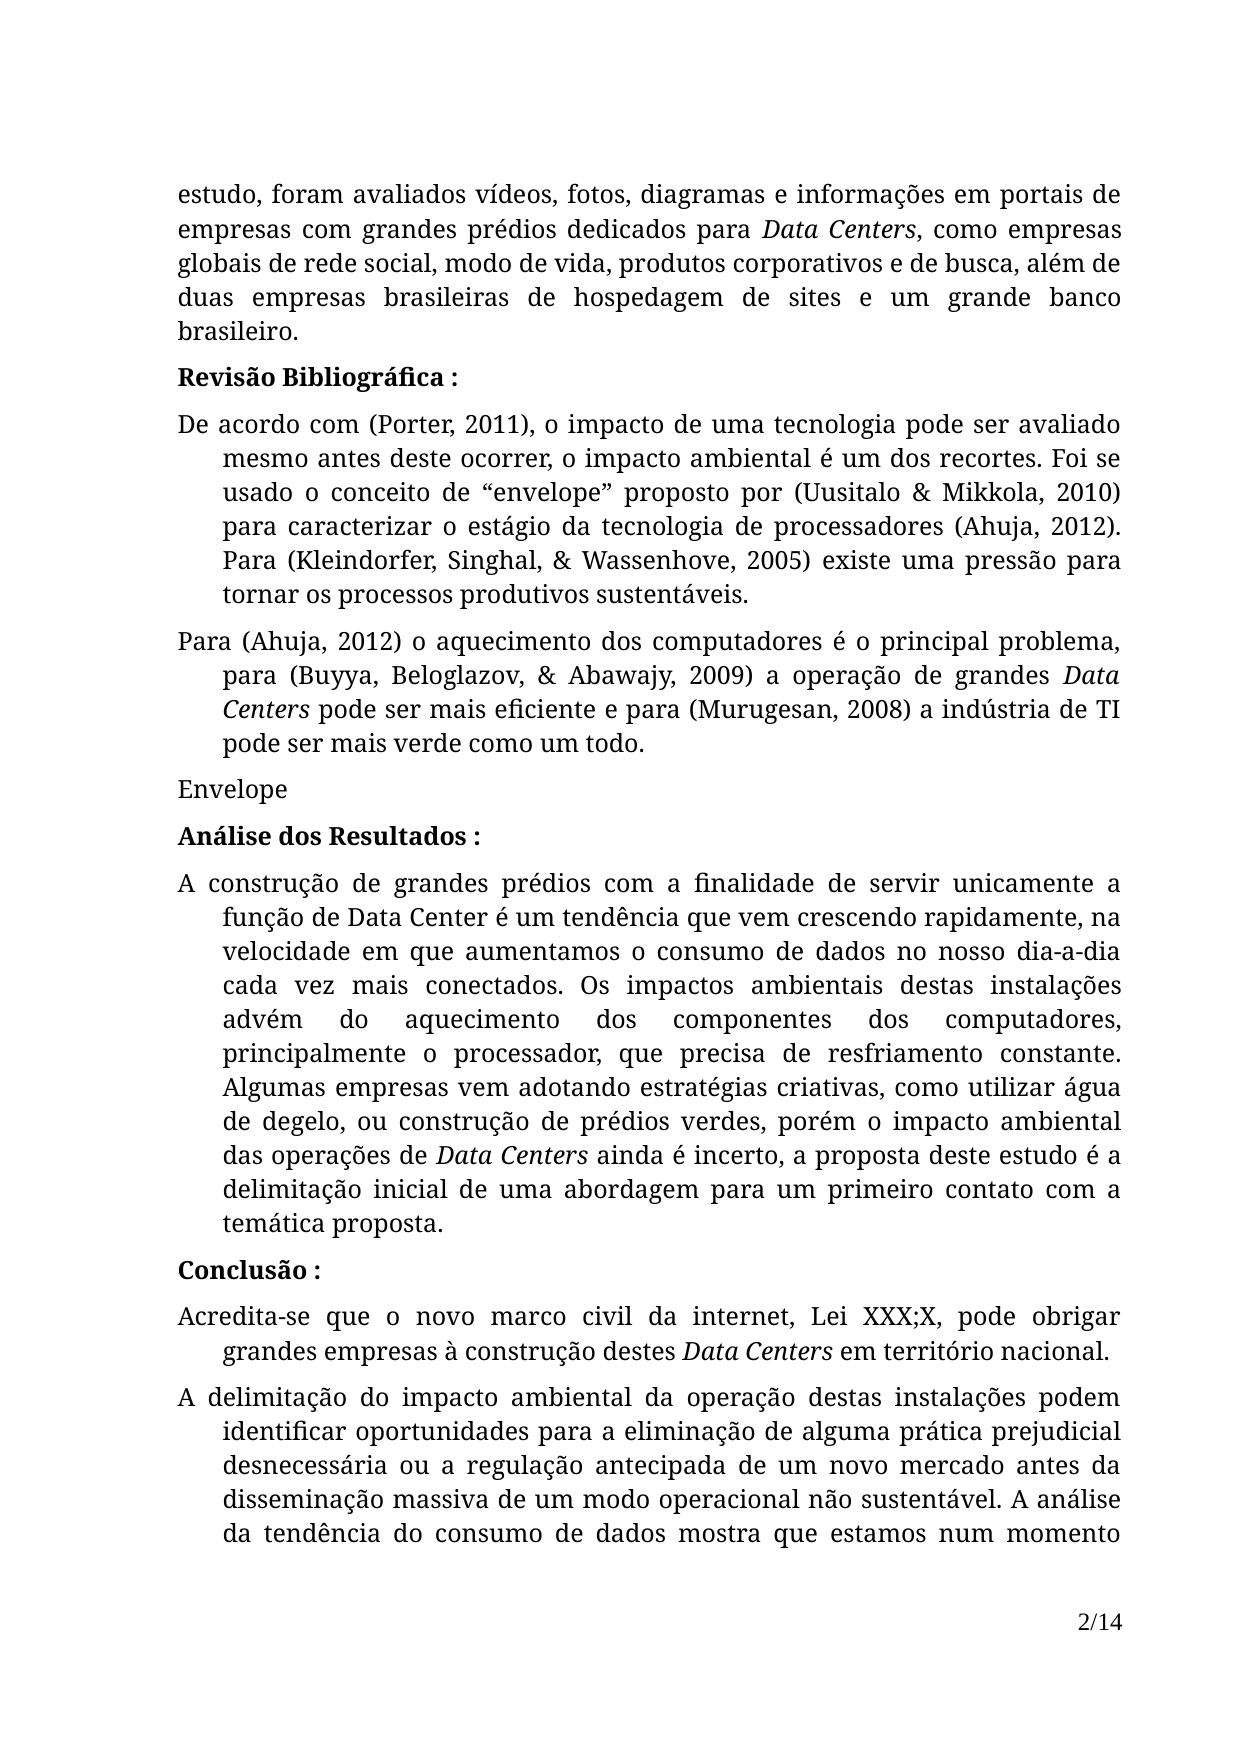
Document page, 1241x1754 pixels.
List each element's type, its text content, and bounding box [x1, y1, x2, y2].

subtitle Envelope [177, 772, 1122, 806]
subtitle Análise dos Resultados : [177, 819, 1122, 853]
subtitle Acredita-se que o novo marco civil da internet, Lei XXX;X, pode obrigar grandes empresas à construção destes Data Centers em território nacional. [177, 1299, 1122, 1367]
subtitle De acordo com (Porter, 2011), o impacto de uma tecnologia pode ser avaliado mesmo antes deste ocorrer, o impacto ambiental é um dos recortes. Foi se usado o conceito de “envelope” proposto por (Uusitalo & Mikkola, 2010) para caracterizar o estágio da tecnologia de processadores (Ahuja, 2012). Para (Kleindorfer, Singhal, & Wassenhove, 2005) existe uma pressão para tornar os processos produtivos sustentáveis. [177, 407, 1122, 611]
subtitle A delimitação do impacto ambiental da operação destas instalações podem identificar oportunidades para a eliminação de alguma prática prejudicial desnecessária ou a regulação antecipada de um novo mercado antes da disseminação massiva de um modo operacional não sustentável. A análise da tendência do consumo de dados mostra que estamos num momento [177, 1380, 1122, 1550]
subtitle A construção de grandes prédios com a finalidade de servir unicamente a função de Data Center é um tendência que vem crescendo rapidamente, na velocidade em que aumentamos o consumo de dados no nosso dia-a-dia cada vez mais conectados. Os impactos ambientais destas instalações advém do aquecimento dos componentes dos computadores, principalmente o processador, que precisa de resfriamento constante. Algumas empresas vem adotando estratégias criativas, como utilizar água de degelo, ou construção de prédios verdes, porém o impacto ambiental das operações de Data Centers ainda é incerto, a proposta deste estudo é a delimitação inicial de uma abordagem para um primeiro contato com a temática proposta. [177, 865, 1122, 1240]
subtitle Conclusão : [177, 1252, 1122, 1287]
subtitle Para (Ahuja, 2012) o aquecimento dos computadores é o principal problema, para (Buyya, Beloglazov, & Abawajy, 2009) a operação de grandes Data Centers pode ser mais eficiente e para (Murugesan, 2008) a indústria de TI pode ser mais verde como um todo. [177, 623, 1122, 760]
subtitle Revisão Bibliográfica : [177, 360, 1122, 394]
text estudo, foram avaliados vídeos, fotos, diagramas e informações em portais de empresas com grandes prédios dedicados para Data Centers, como empresas globais de rede social, modo de vida, produtos corporativos e de busca, além de duas empresas brasileiras de hospedagem de sites e um grande banco brasileiro. [177, 177, 1122, 347]
